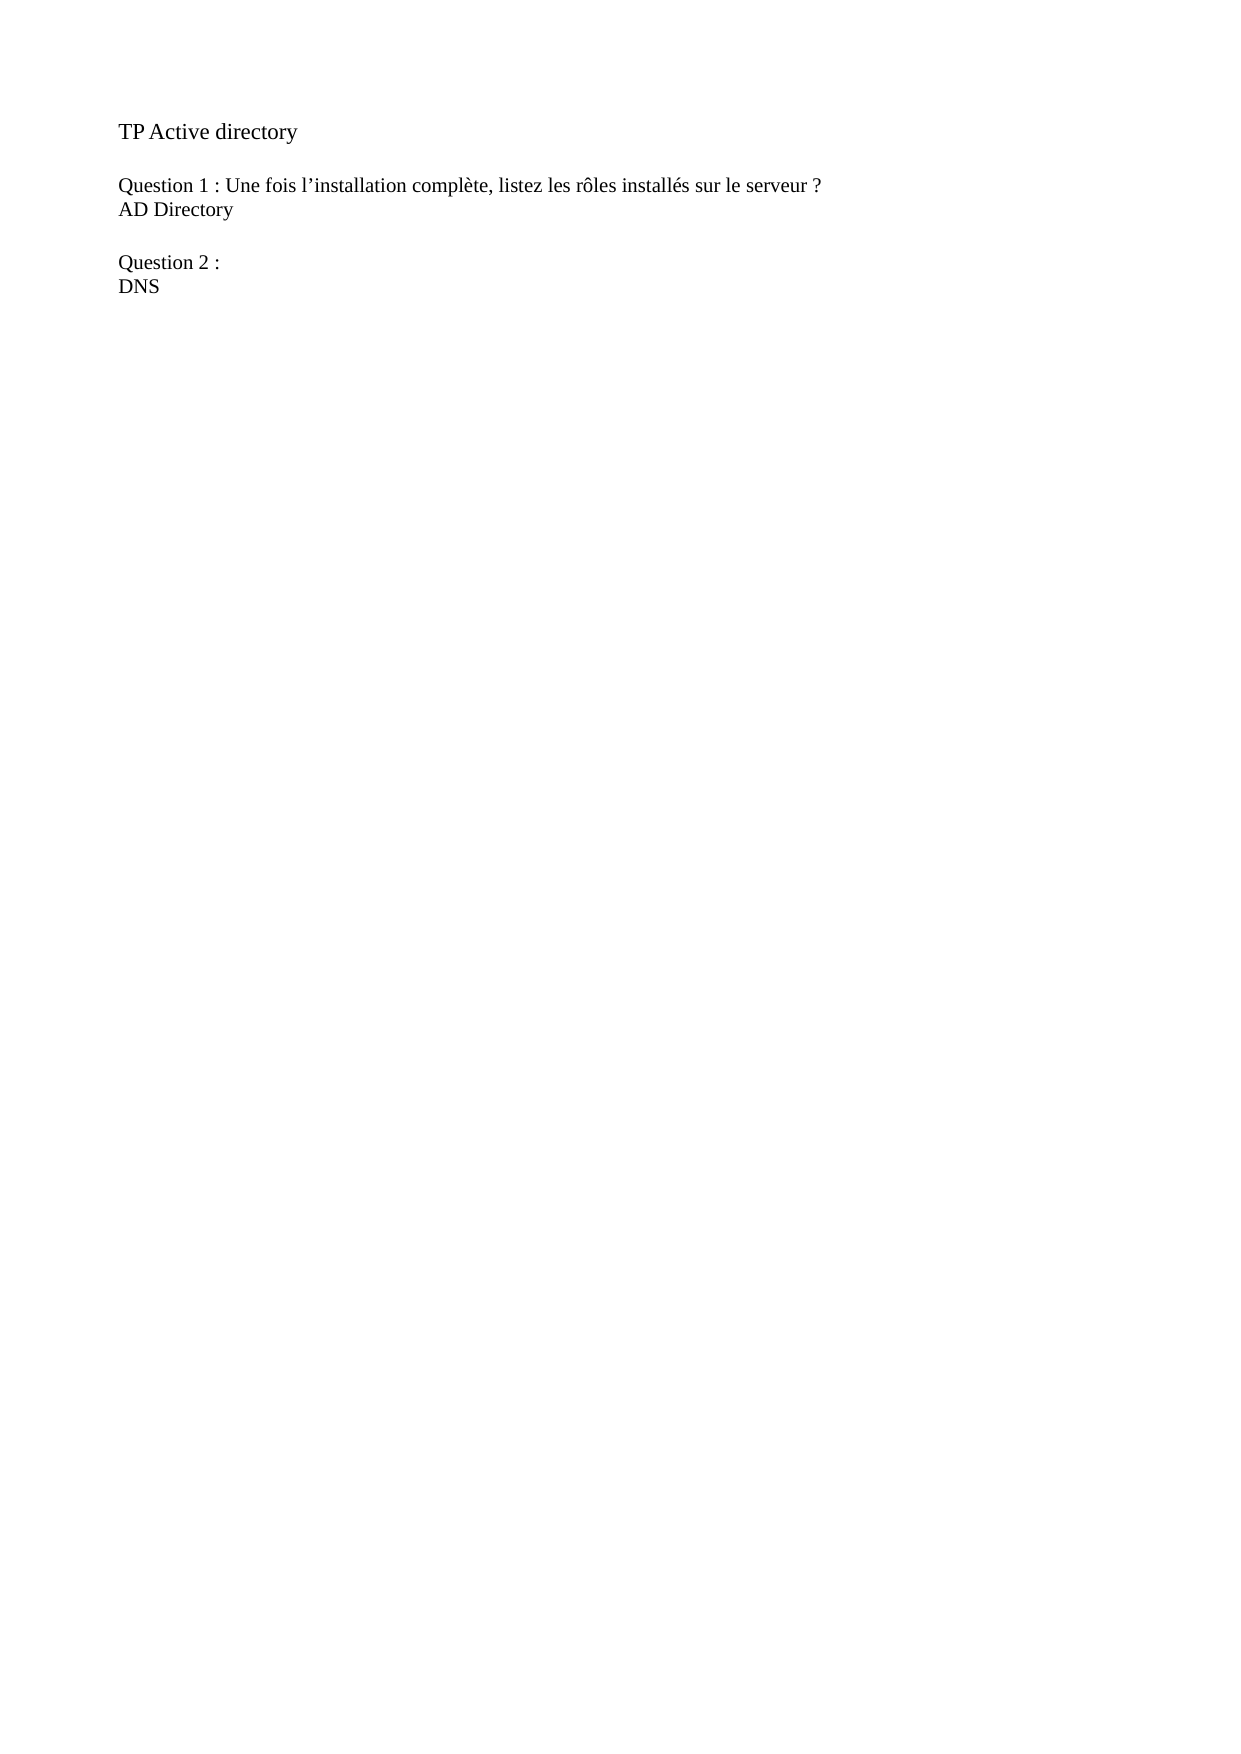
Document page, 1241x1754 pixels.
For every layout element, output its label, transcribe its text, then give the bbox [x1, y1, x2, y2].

text AD Directory [118, 197, 1122, 221]
text TP Active directory [118, 118, 1122, 144]
text Question 2 : [118, 250, 1122, 274]
text Question 1 : Une fois l’installation complète, listez les rôles installés sur le serveur ? [118, 173, 1122, 197]
text DNS [118, 274, 1122, 298]
